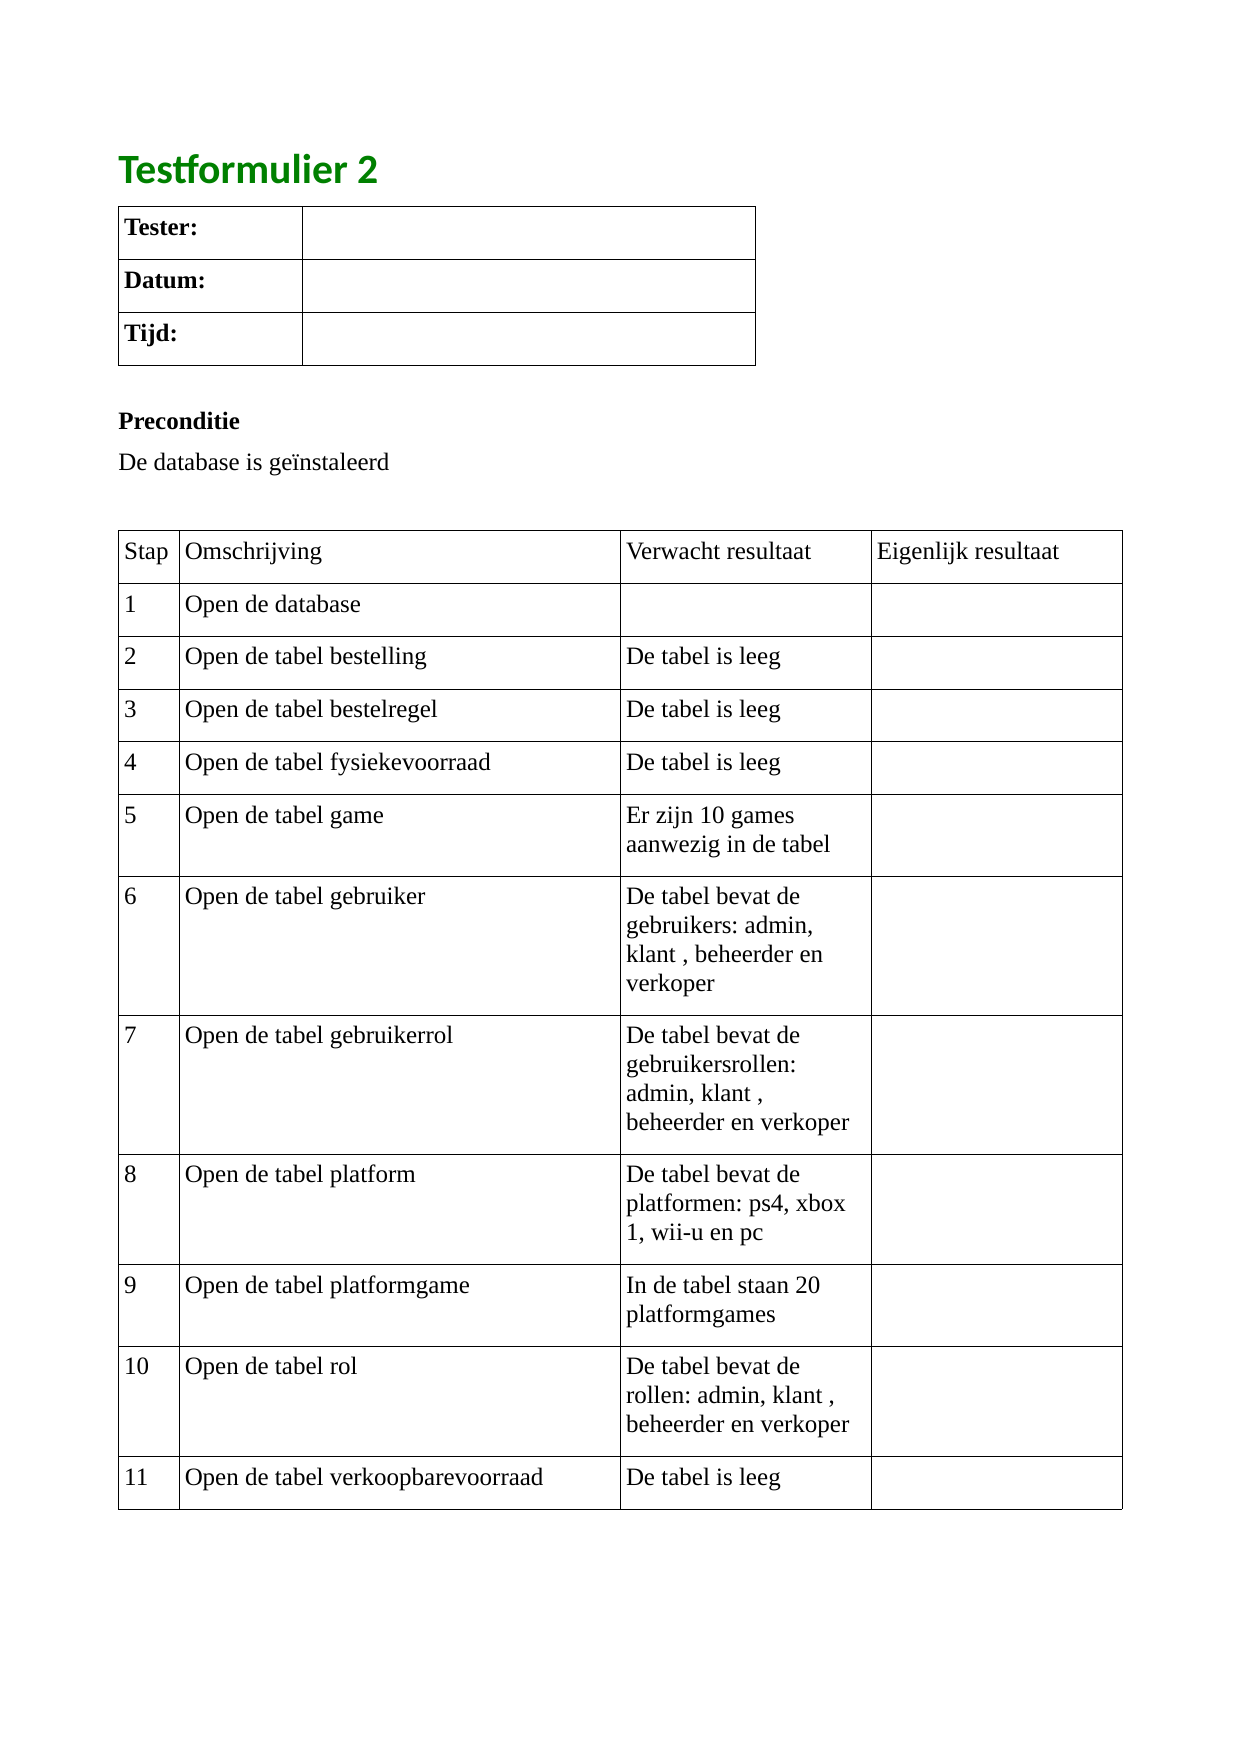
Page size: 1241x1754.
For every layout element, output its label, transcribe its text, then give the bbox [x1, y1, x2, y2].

table_cell [872, 690, 1122, 741]
table_cell 1 [119, 584, 179, 636]
table_cell De tabel bevat de platformen: ps4, xbox 1, wii-u en pc [621, 1155, 871, 1264]
table_cell De tabel is leeg [621, 690, 871, 741]
table_cell 10 [119, 1347, 179, 1456]
table_cell 11 [119, 1457, 179, 1509]
table_cell Open de tabel game [180, 795, 620, 876]
table_cell 9 [119, 1265, 179, 1346]
table_header [303, 207, 755, 259]
table_cell Open de tabel platform [180, 1155, 620, 1264]
table_cell De tabel bevat de gebruikers: admin, klant , beheerder en verkoper [621, 877, 871, 1015]
table_cell [872, 1016, 1122, 1154]
table_cell Open de tabel rol [180, 1347, 620, 1456]
table_cell De tabel is leeg [621, 637, 871, 688]
table_cell De tabel is leeg [621, 1457, 871, 1509]
table_header Tester: [119, 207, 302, 259]
table_cell Er zijn 10 games aanwezig in de tabel [621, 795, 871, 876]
table_cell 7 [119, 1016, 179, 1154]
table_cell [872, 877, 1122, 1015]
table_header Eigenlijk resultaat [872, 531, 1122, 583]
table_cell Tijd: [119, 313, 302, 365]
table_cell De tabel is leeg [621, 742, 871, 794]
table_cell [872, 1457, 1122, 1509]
table_cell [621, 584, 871, 636]
text De database is geïnstaleerd [118, 447, 1122, 476]
table_cell [303, 260, 755, 312]
table_header Stap [119, 531, 179, 583]
table_cell Open de tabel fysiekevoorraad [180, 742, 620, 794]
table_cell 6 [119, 877, 179, 1015]
table_cell Open de tabel bestelregel [180, 690, 620, 741]
table_header Omschrijving [180, 531, 620, 583]
table_cell Open de tabel bestelling [180, 637, 620, 688]
table_cell [872, 637, 1122, 688]
text Preconditie [118, 406, 1122, 435]
table_cell [872, 1347, 1122, 1456]
table_cell Datum: [119, 260, 302, 312]
table_cell 4 [119, 742, 179, 794]
table_cell [872, 1265, 1122, 1346]
table_cell [872, 742, 1122, 794]
table_cell [872, 795, 1122, 876]
table_cell Open de tabel verkoopbarevoorraad [180, 1457, 620, 1509]
table_cell 3 [119, 690, 179, 741]
subtitle Testformulier 2 [118, 143, 1122, 194]
table_cell In de tabel staan 20 platformgames [621, 1265, 871, 1346]
table_cell Open de tabel gebruiker [180, 877, 620, 1015]
table_cell Open de tabel platformgame [180, 1265, 620, 1346]
table_cell Open de database [180, 584, 620, 636]
table_cell 2 [119, 637, 179, 688]
table_cell De tabel bevat de gebruikersrollen: admin, klant , beheerder en verkoper [621, 1016, 871, 1154]
table_cell De tabel bevat de rollen: admin, klant , beheerder en verkoper [621, 1347, 871, 1456]
table_cell [872, 584, 1122, 636]
table_cell [872, 1155, 1122, 1264]
table_cell [303, 313, 755, 365]
table_header Verwacht resultaat [621, 531, 871, 583]
table_cell 5 [119, 795, 179, 876]
table_cell 8 [119, 1155, 179, 1264]
table_cell Open de tabel gebruikerrol [180, 1016, 620, 1154]
